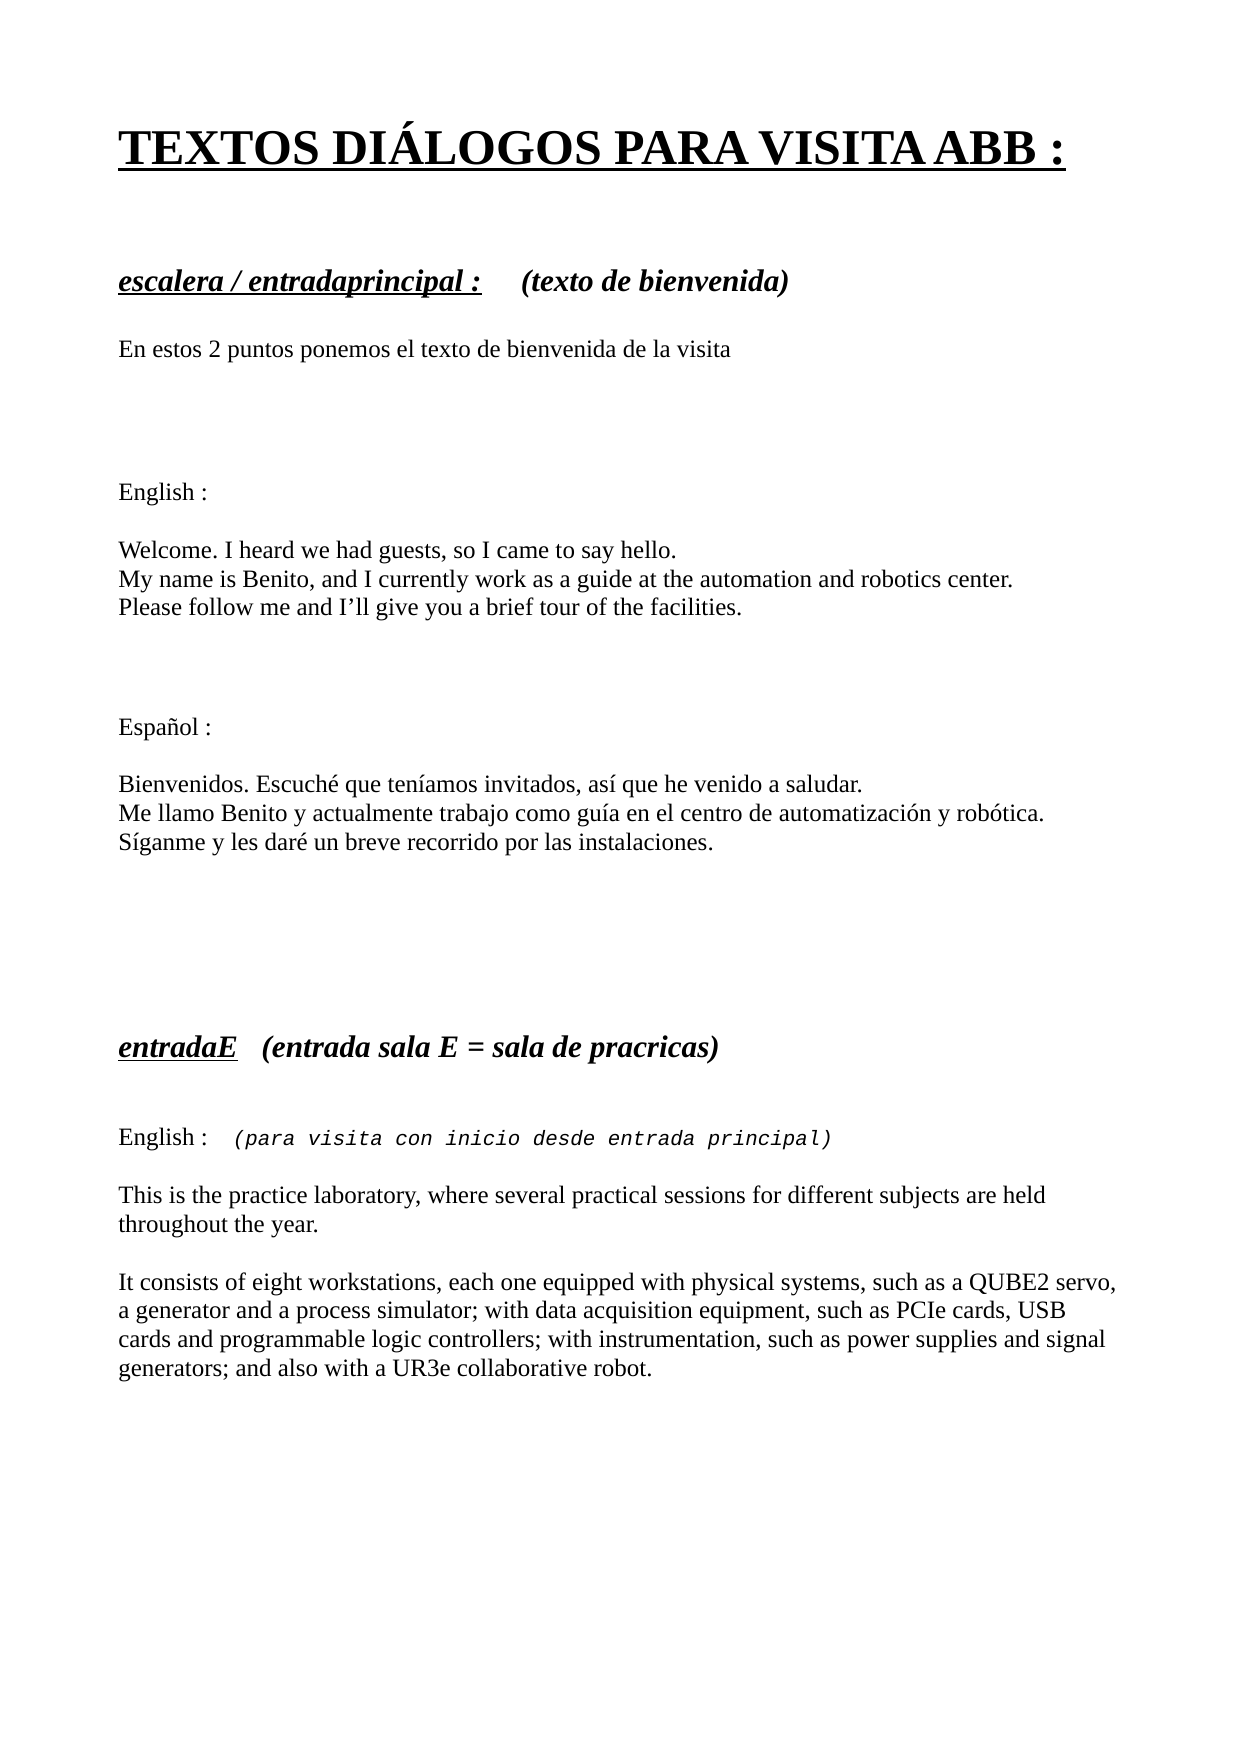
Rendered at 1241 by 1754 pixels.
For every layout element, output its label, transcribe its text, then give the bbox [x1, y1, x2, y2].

text Me llamo Benito y actualmente trabajo como guía en el centro de automatización y robótica. [118, 798, 1122, 827]
text Español : [118, 712, 1122, 741]
text escalera / entradaprincipal : (texto de bienvenida) [118, 262, 1122, 298]
text Please follow me and I’ll give you a brief tour of the facilities. [118, 592, 1122, 621]
text Welcome. I heard we had guests, so I came to say hello. [118, 535, 1122, 564]
text It consists of eight workstations, each one equipped with physical systems, such as a QUBE2 servo, a generator and a process simulator; with data acquisition equipment, such as PCIe cards, USB cards and programmable logic controllers; with instrumentation, such as power supplies and signal generators; and also with a UR3e collaborative robot. [118, 1267, 1122, 1382]
text TEXTOS DIÁLOGOS PARA VISITA ABB : [118, 118, 1122, 176]
text entradaE (entrada sala E = sala de pracricas) [118, 1029, 1122, 1065]
text This is the practice laboratory, where several practical sessions for different subjects are held throughout the year. [118, 1181, 1122, 1238]
text My name is Benito, and I currently work as a guide at the automation and robotics center. [118, 564, 1122, 592]
text En estos 2 puntos ponemos el texto de bienvenida de la visita [118, 334, 1122, 362]
text Síganme y les daré un breve recorrido por las instalaciones. [118, 827, 1122, 856]
text English : [118, 477, 1122, 506]
text English : (para visita con inicio desde entrada principal) [118, 1122, 1122, 1152]
text Bienvenidos. Escuché que teníamos invitados, así que he venido a saludar. [118, 769, 1122, 798]
